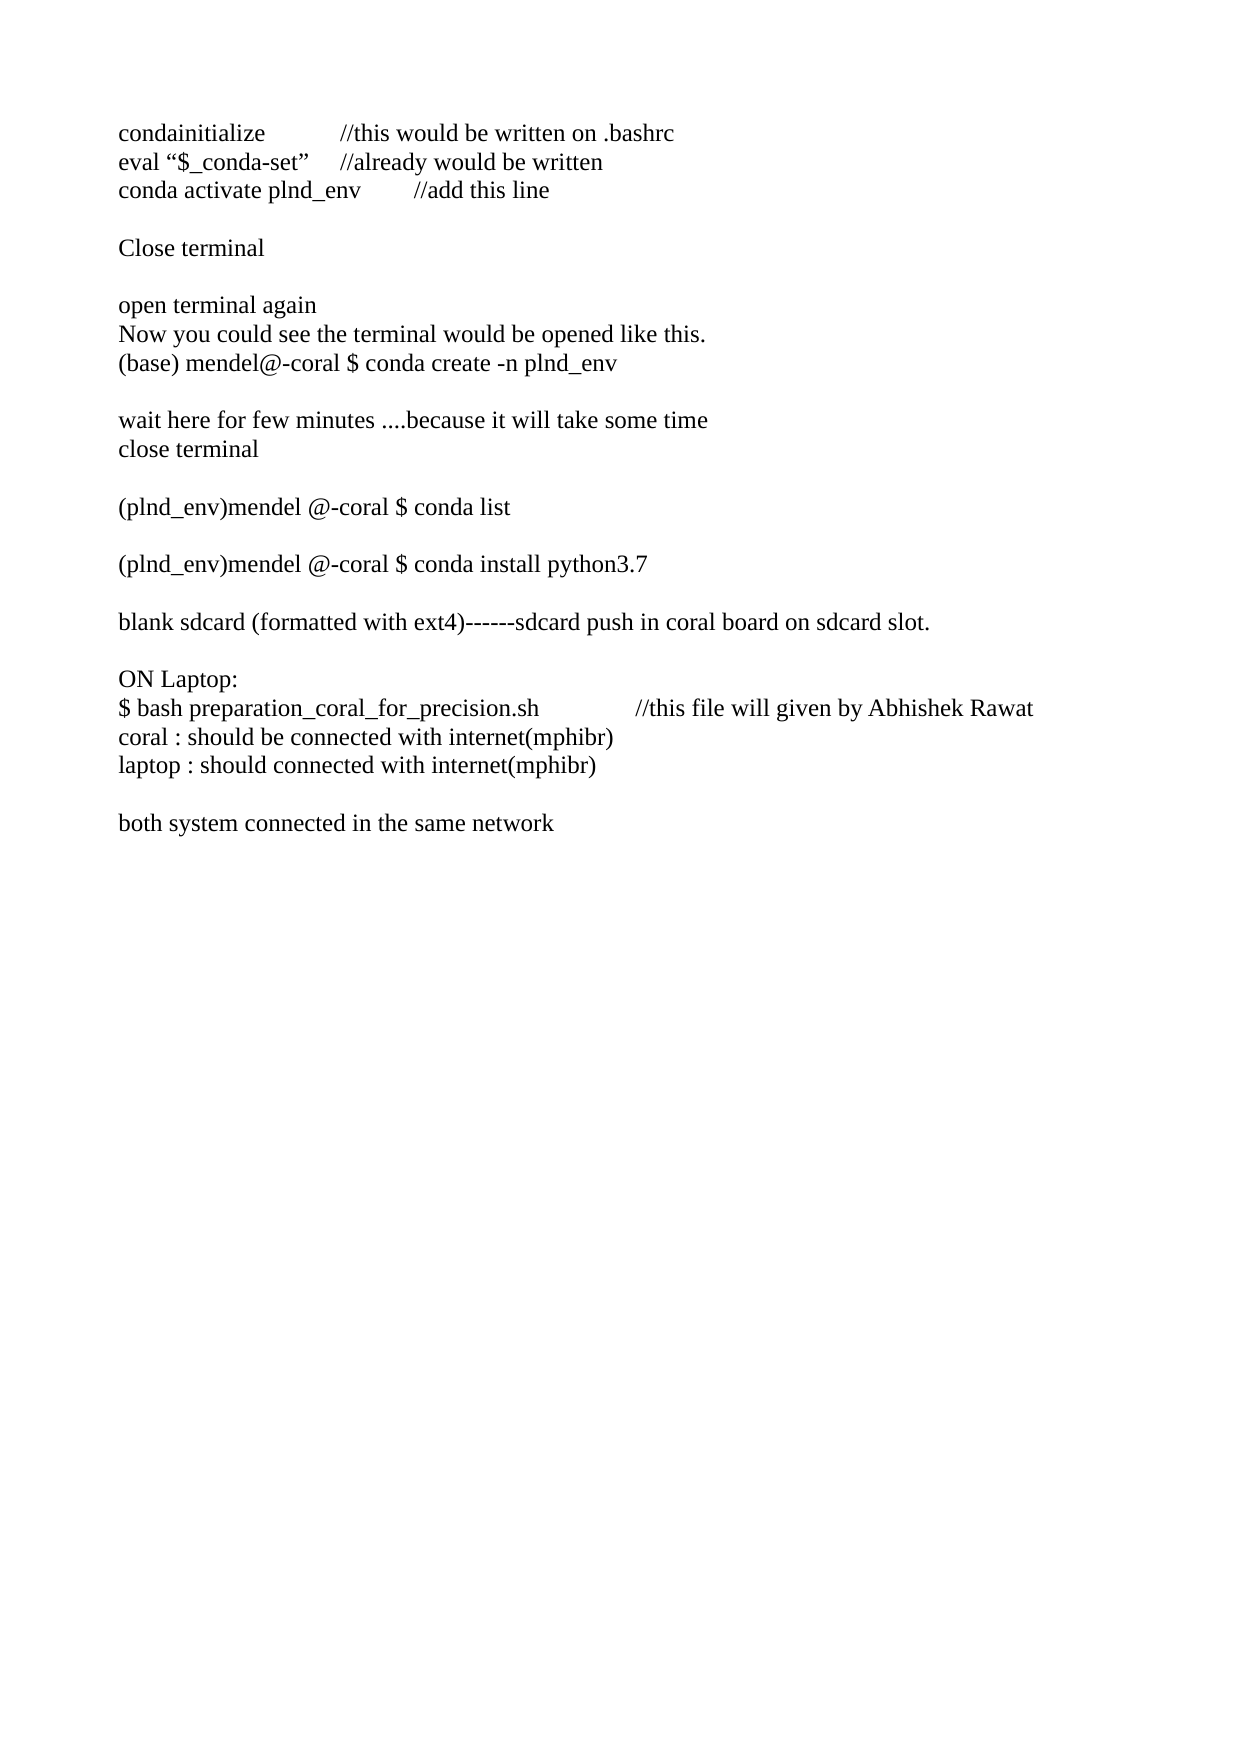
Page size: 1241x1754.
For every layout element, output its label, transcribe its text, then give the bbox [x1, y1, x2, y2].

text blank sdcard (formatted with ext4)------sdcard push in coral board on sdcard slot. [118, 607, 1122, 636]
text wait here for few minutes ....because it will take some time [118, 406, 1122, 434]
text (base) mendel@-coral $ conda create -n plnd_env [118, 348, 1122, 377]
text condainitialize //this would be written on .bashrc [118, 118, 1122, 147]
text both system connected in the same network [118, 808, 1122, 837]
text conda activate plnd_env //add this line [118, 176, 1122, 204]
text Now you could see the terminal would be opened like this. [118, 319, 1122, 348]
text $ bash preparation_coral_for_precision.sh //this file will given by Abhishek Rawat [118, 693, 1122, 722]
text coral : should be connected with internet(mphibr) [118, 722, 1122, 751]
text (plnd_env)mendel @-coral $ conda install python3.7 [118, 549, 1122, 578]
text Close terminal [118, 233, 1122, 262]
text open terminal again [118, 291, 1122, 319]
text ON Laptop: [118, 664, 1122, 693]
text close terminal [118, 434, 1122, 463]
text laptop : should connected with internet(mphibr) [118, 751, 1122, 779]
text eval “$_conda-set” //already would be written [118, 147, 1122, 176]
text (plnd_env)mendel @-coral $ conda list [118, 492, 1122, 521]
